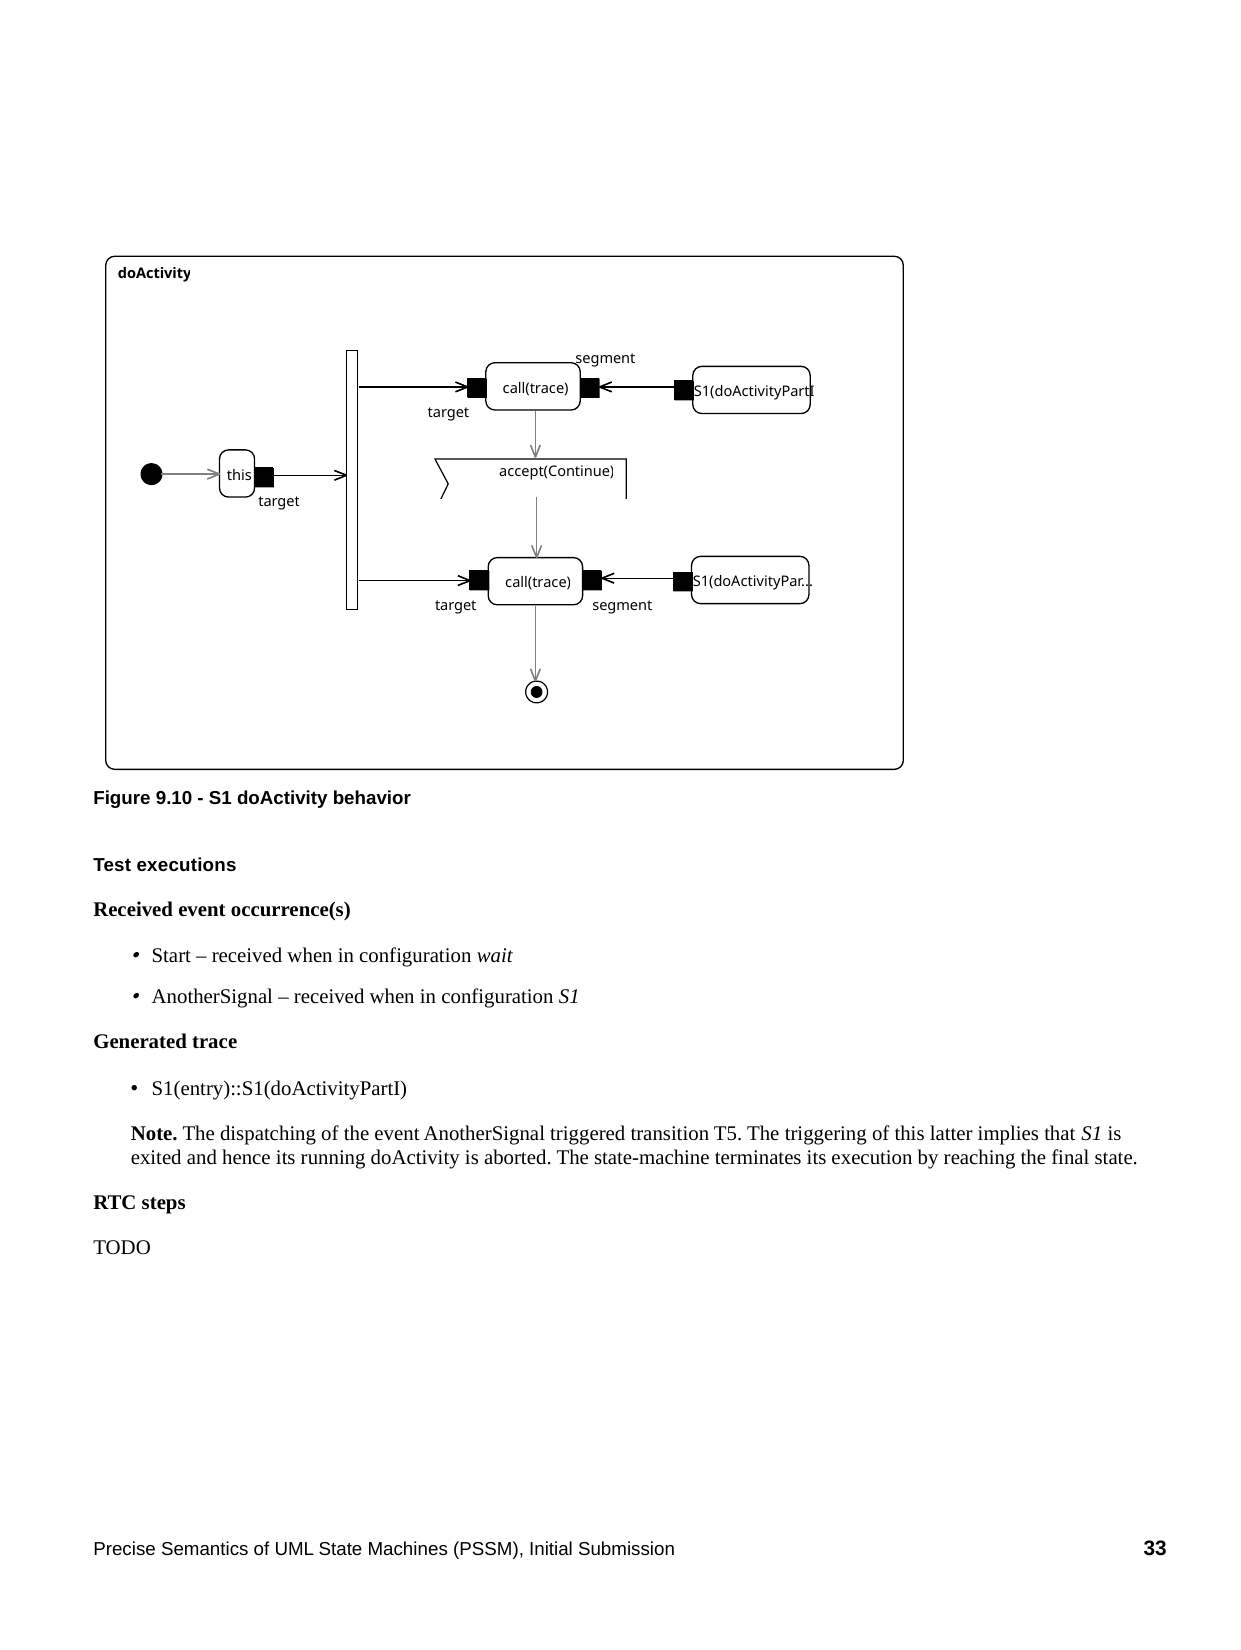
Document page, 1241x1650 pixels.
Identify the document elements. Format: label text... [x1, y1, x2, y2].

text RTC steps [93, 1190, 1164, 1214]
text Generated trace [93, 1029, 1164, 1053]
list AnotherSignal – received when in configuration S1 [131, 983, 1164, 1008]
text TODO [93, 1235, 1164, 1259]
list S1(entry)::S1(doActivityPartI) [131, 1074, 1164, 1099]
list Start – received when in configuration wait [131, 942, 1164, 967]
text Received event occurrence(s) [93, 897, 1164, 921]
subtitle Test executions [93, 854, 1164, 876]
text Figure 9.10 - S1 doActivity behavior [93, 243, 917, 808]
text Note. The dispatching of the event AnotherSignal triggered transition T5. The triggering of this latter implies that S1 is exited and hence its running doActivity is aborted. The state-machine terminates its execution by reaching the final state. [131, 1121, 1164, 1169]
